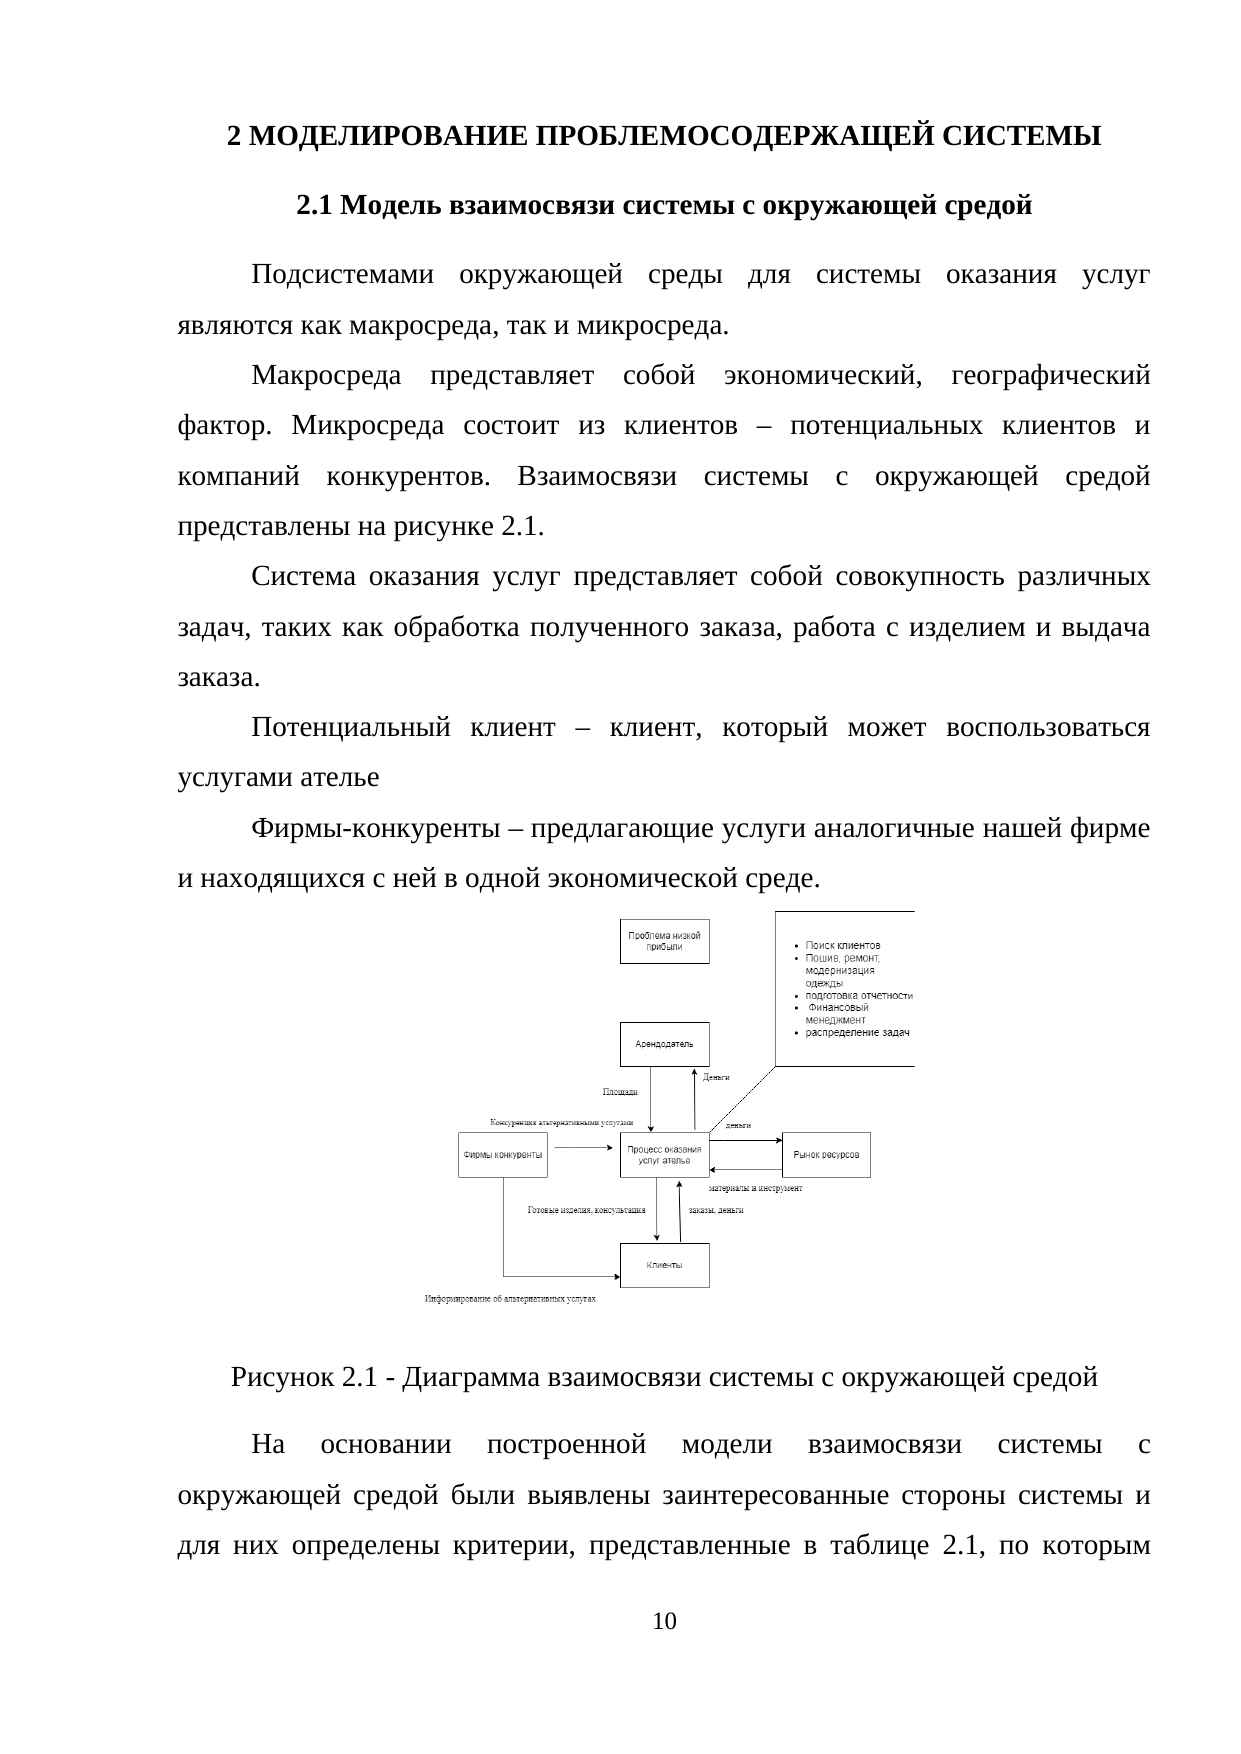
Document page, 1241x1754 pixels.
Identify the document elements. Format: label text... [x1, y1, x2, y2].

subtitle 2 Моделирование проблемосодержащей системы [177, 118, 1152, 152]
text Подсистемами окружающей среды для системы оказания услуг являются как макросреда, так и микросреда. [177, 256, 1152, 340]
subtitle 2.1 Модель взаимосвязи системы с окружающей средой [177, 187, 1152, 221]
text На основании построенной модели взаимосвязи системы с окружающей средой были выявлены заинтересованные стороны системы и для них определены критерии, представленные в таблице 2.1, по которым [177, 1427, 1152, 1561]
text Рисунок 2.1 - Диаграмма взаимосвязи системы с окружающей средой [177, 1359, 1152, 1393]
text Фирмы-конкуренты – предлагающие услуги аналогичные нашей фирме и находящихся с ней в одной экономической среде. [177, 810, 1152, 894]
text Макросреда представляет собой экономический, географический фактор. Микросреда состоит из клиентов – потенциальных клиентов и компаний конкурентов. Взаимосвязи системы с окружающей средой представлены на рисунке 2.1. [177, 357, 1152, 542]
text Потенциальный клиент – клиент, который может воспользоваться услугами ателье [177, 709, 1152, 793]
text Система оказания услуг представляет собой совокупность различных задач, таких как обработка полученного заказа, работа с изделием и выдача заказа. [177, 558, 1152, 692]
picture [414, 911, 915, 1310]
